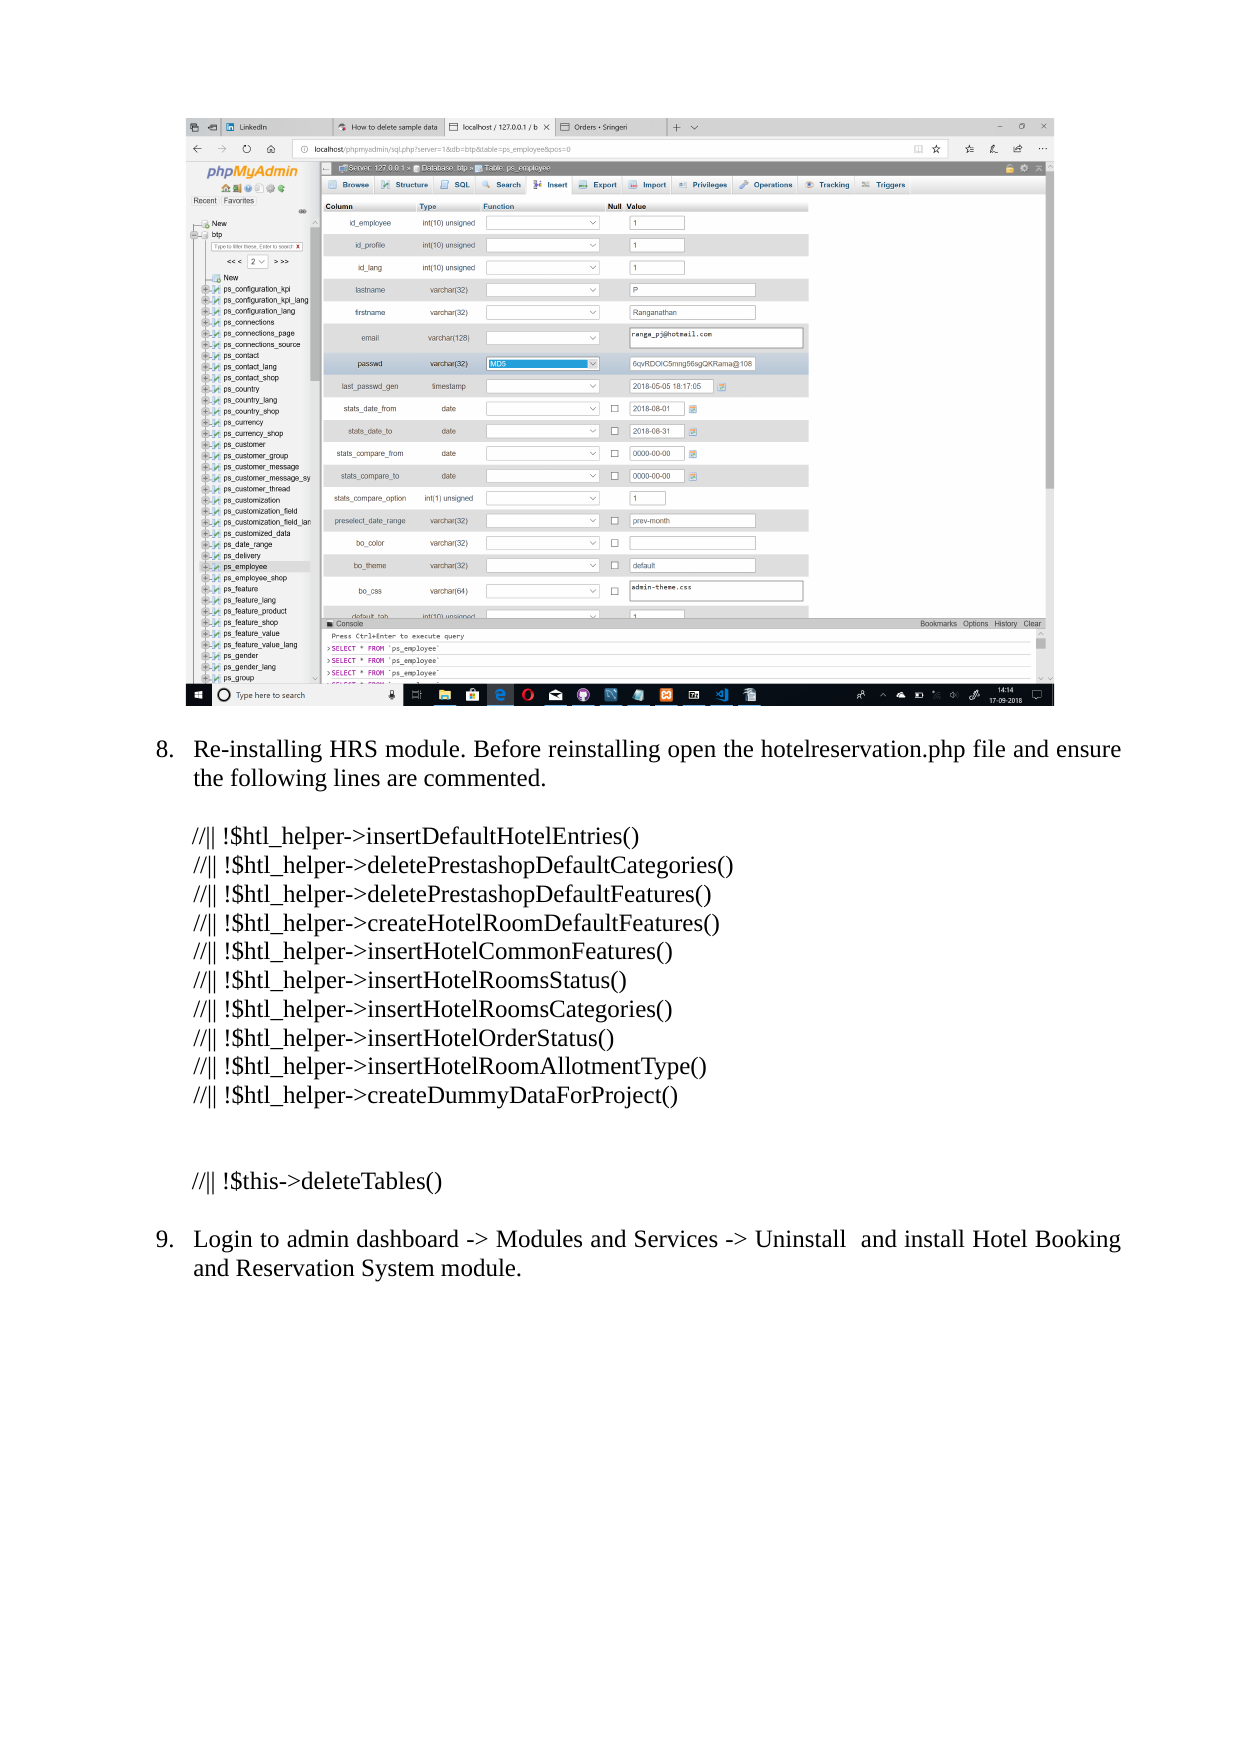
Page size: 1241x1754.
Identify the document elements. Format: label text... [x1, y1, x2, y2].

text //|| !$htl_helper->createHotelRoomDefaultFeatures() [118, 908, 1122, 936]
text //|| !$htl_helper->insertHotelRoomAllotmentType() [118, 1051, 1122, 1080]
text //|| !$htl_helper->insertHotelRoomsStatus() [118, 965, 1122, 994]
text //|| !$this->deleteTables() [118, 1166, 1122, 1195]
list Re-installing HRS module. Before reinstalling open the hotelreservation.php file and ensure the following lines are commented. [156, 734, 1122, 792]
text //|| !$htl_helper->insertHotelRoomsCategories() [118, 994, 1122, 1023]
text //|| !$htl_helper->insertHotelCommonFeatures() [118, 936, 1122, 965]
list Login to admin dashboard -> Modules and Services -> Uninstall and install Hotel Booking and Reservation System module. [156, 1224, 1122, 1281]
picture [185, 118, 1055, 706]
text //|| !$htl_helper->insertHotelOrderStatus() [118, 1023, 1122, 1051]
text //|| !$htl_helper->deletePrestashopDefaultCategories() [118, 850, 1122, 879]
text //|| !$htl_helper->insertDefaultHotelEntries() [118, 821, 1122, 850]
text //|| !$htl_helper->deletePrestashopDefaultFeatures() [118, 879, 1122, 908]
text //|| !$htl_helper->createDummyDataForProject() [118, 1080, 1122, 1109]
